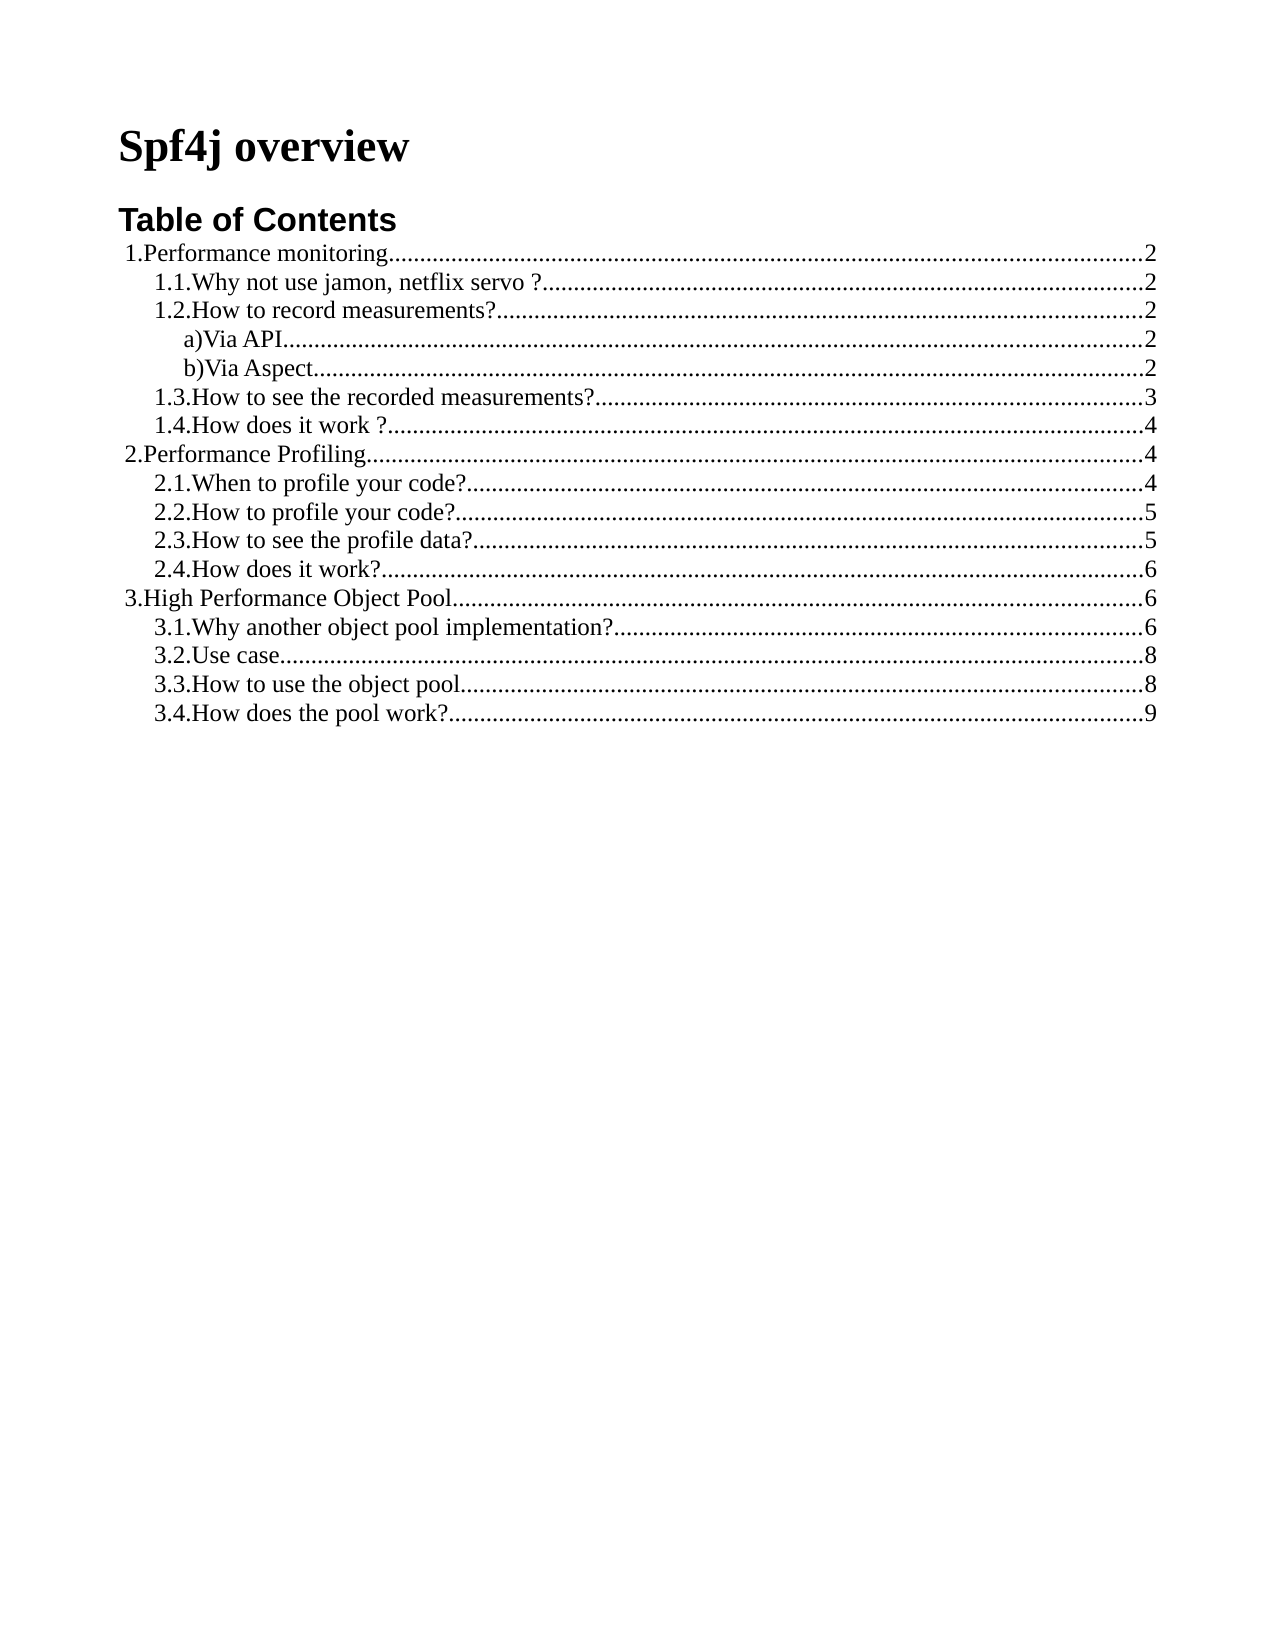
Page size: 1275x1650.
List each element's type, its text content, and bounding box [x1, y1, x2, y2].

text 3.2.Use case 8 [148, 641, 1157, 669]
text 1.1.Why not use jamon, netflix servo ? 2 [148, 267, 1157, 296]
text 3.4.How does the pool work? 9 [148, 698, 1157, 727]
text 1.2.How to record measurements? 2 [148, 296, 1157, 324]
text Spf4j overview [118, 118, 1157, 171]
text 2.2.How to profile your code? 5 [148, 497, 1157, 526]
text 1.Performance monitoring 2 [118, 238, 1157, 267]
text 1.4.How does it work ? 4 [148, 411, 1157, 439]
text 1.3.How to see the recorded measurements? 3 [148, 382, 1157, 411]
text 2.4.How does it work? 6 [148, 554, 1157, 583]
text 3.3.How to use the object pool 8 [148, 669, 1157, 698]
text 2.Performance Profiling 4 [118, 439, 1157, 468]
text 2.1.When to profile your code? 4 [148, 468, 1157, 497]
text 3.1.Why another object pool implementation? 6 [148, 612, 1157, 641]
subtitle Table of Contents [118, 199, 1157, 238]
text 2.3.How to see the profile data? 5 [148, 526, 1157, 554]
text 3.High Performance Object Pool 6 [118, 583, 1157, 612]
text b)Via Aspect 2 [177, 353, 1157, 382]
text a)Via API 2 [177, 324, 1157, 353]
